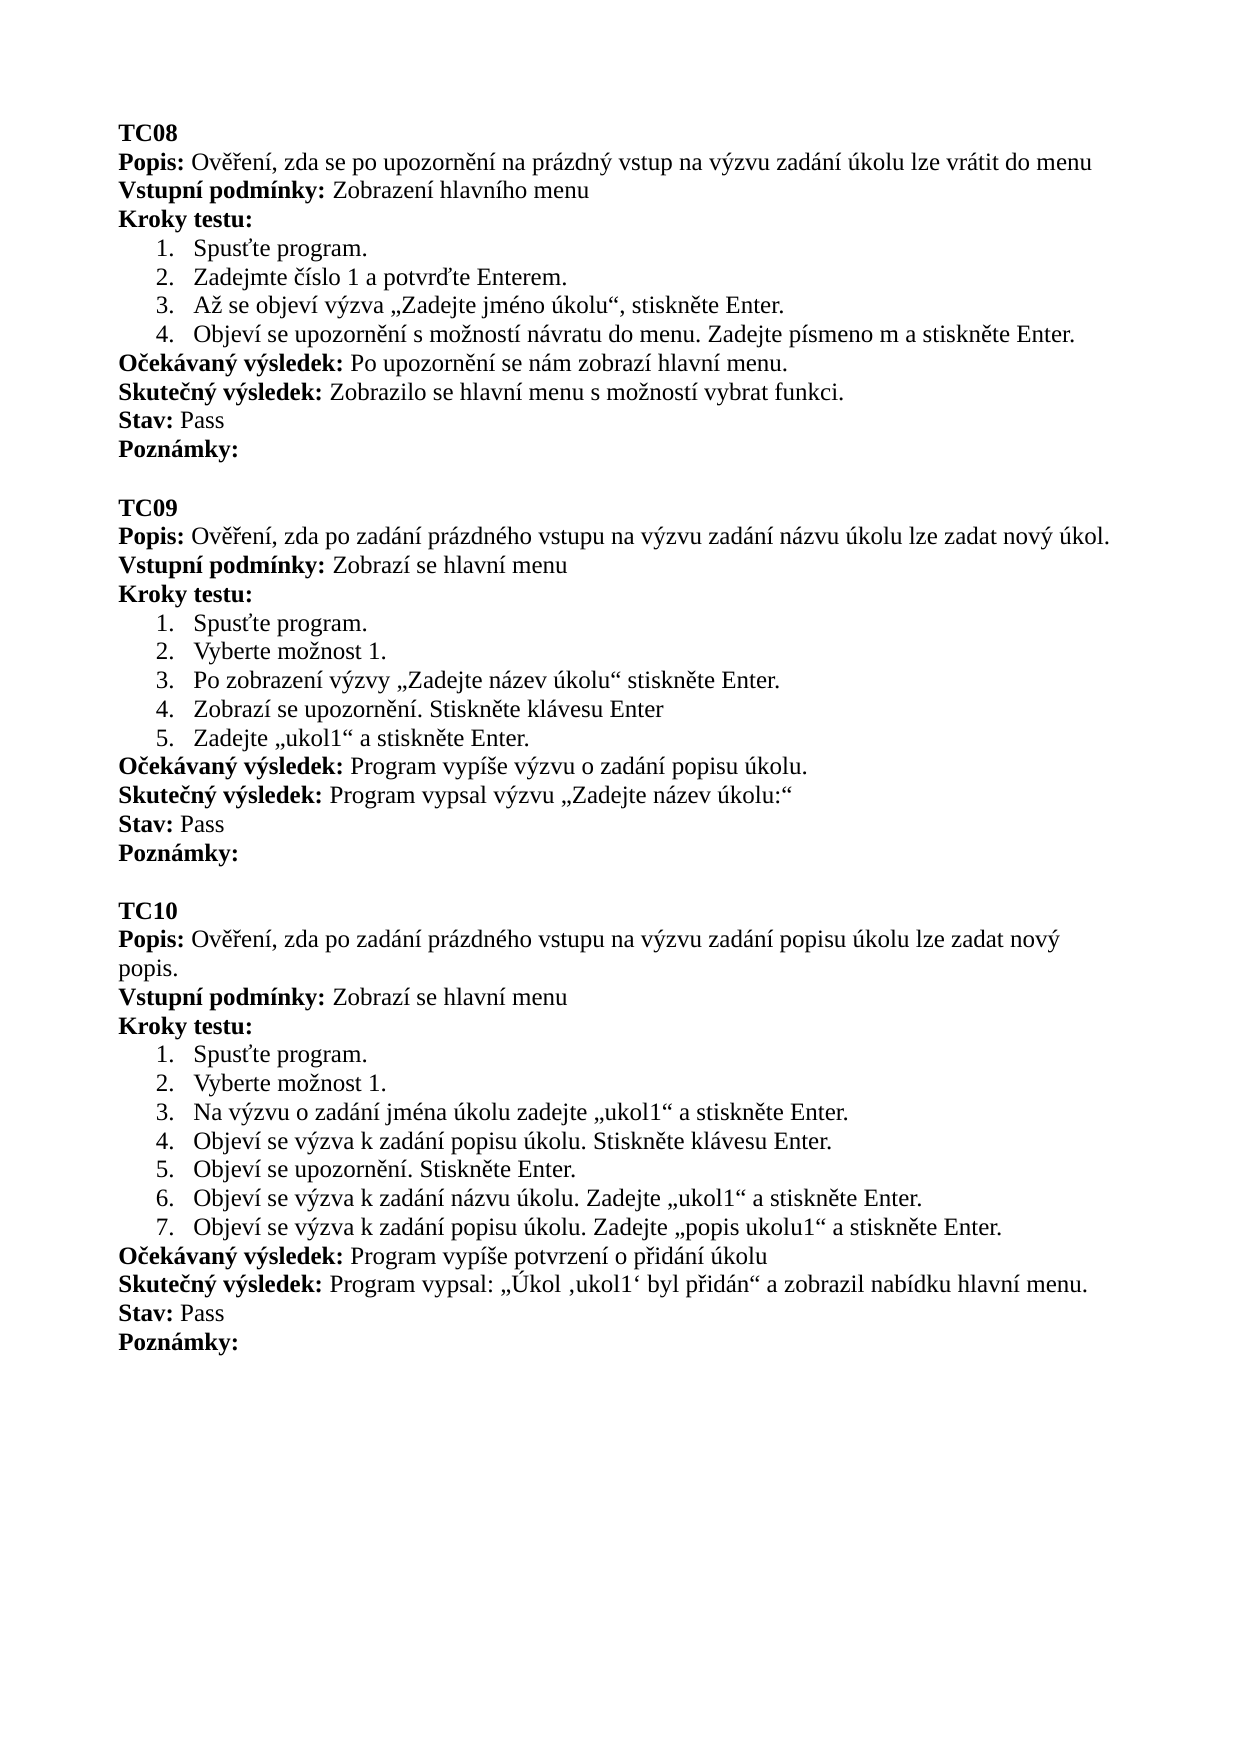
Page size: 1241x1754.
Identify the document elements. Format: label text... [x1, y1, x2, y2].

text Poznámky: [118, 838, 1122, 866]
text Popis: Ověření, zda po zadání prázdného vstupu na výzvu zadání popisu úkolu lze zadat nový popis. [118, 924, 1122, 982]
list Zadejte „ukol1“ a stiskněte Enter. [156, 723, 1122, 751]
list Objeví se upozornění. Stiskněte Enter. [156, 1154, 1122, 1183]
text Kroky testu: [118, 204, 1122, 233]
text Popis: Ověření, zda po zadání prázdného vstupu na výzvu zadání názvu úkolu lze zadat nový úkol. [118, 521, 1122, 550]
list Vyberte možnost 1. [156, 1068, 1122, 1097]
text Stav: Pass [118, 1298, 1122, 1327]
list Vyberte možnost 1. [156, 636, 1122, 665]
text TC08 [118, 118, 1122, 147]
text Poznámky: [118, 434, 1122, 463]
text Skutečný výsledek: Program vypsal výzvu „Zadejte název úkolu:“ [118, 780, 1122, 809]
text Kroky testu: [118, 1011, 1122, 1039]
list Objeví se výzva k zadání názvu úkolu. Zadejte „ukol1“ a stiskněte Enter. [156, 1183, 1122, 1212]
text Poznámky: [118, 1327, 1122, 1356]
list Spusťte program. [156, 233, 1122, 262]
list Spusťte program. [156, 1039, 1122, 1068]
text Popis: Ověření, zda se po upozornění na prázdný vstup na výzvu zadání úkolu lze vrátit do menu [118, 147, 1122, 176]
text Vstupní podmínky: Zobrazení hlavního menu [118, 176, 1122, 204]
text Stav: Pass [118, 809, 1122, 838]
list Zadejmte číslo 1 a potvrďte Enterem. [156, 262, 1122, 291]
text Vstupní podmínky: Zobrazí se hlavní menu [118, 982, 1122, 1011]
list Objeví se výzva k zadání popisu úkolu. Zadejte „popis ukolu1“ a stiskněte Enter. [156, 1212, 1122, 1241]
list Spusťte program. [156, 608, 1122, 636]
list Objeví se výzva k zadání popisu úkolu. Stiskněte klávesu Enter. [156, 1126, 1122, 1154]
list Až se objeví výzva „Zadejte jméno úkolu“, stiskněte Enter. [156, 291, 1122, 319]
list Objeví se upozornění s možností návratu do menu. Zadejte písmeno m a stiskněte Enter. [156, 319, 1122, 348]
text Stav: Pass [118, 406, 1122, 434]
text Kroky testu: [118, 579, 1122, 608]
list Zobrazí se upozornění. Stiskněte klávesu Enter [156, 694, 1122, 723]
text Skutečný výsledek: Zobrazilo se hlavní menu s možností vybrat funkci. [118, 377, 1122, 406]
text TC10 [118, 896, 1122, 924]
text Očekávaný výsledek: Po upozornění se nám zobrazí hlavní menu. [118, 348, 1122, 377]
text Očekávaný výsledek: Program vypíše potvrzení o přidání úkolu [118, 1241, 1122, 1269]
text Skutečný výsledek: Program vypsal: „Úkol ‚ukol1‘ byl přidán“ a zobrazil nabídku hlavní menu. [118, 1269, 1122, 1298]
list Po zobrazení výzvy „Zadejte název úkolu“ stiskněte Enter. [156, 665, 1122, 694]
text TC09 [118, 493, 1122, 521]
text Vstupní podmínky: Zobrazí se hlavní menu [118, 550, 1122, 579]
list Na výzvu o zadání jména úkolu zadejte „ukol1“ a stiskněte Enter. [156, 1097, 1122, 1126]
text Očekávaný výsledek: Program vypíše výzvu o zadání popisu úkolu. [118, 751, 1122, 780]
